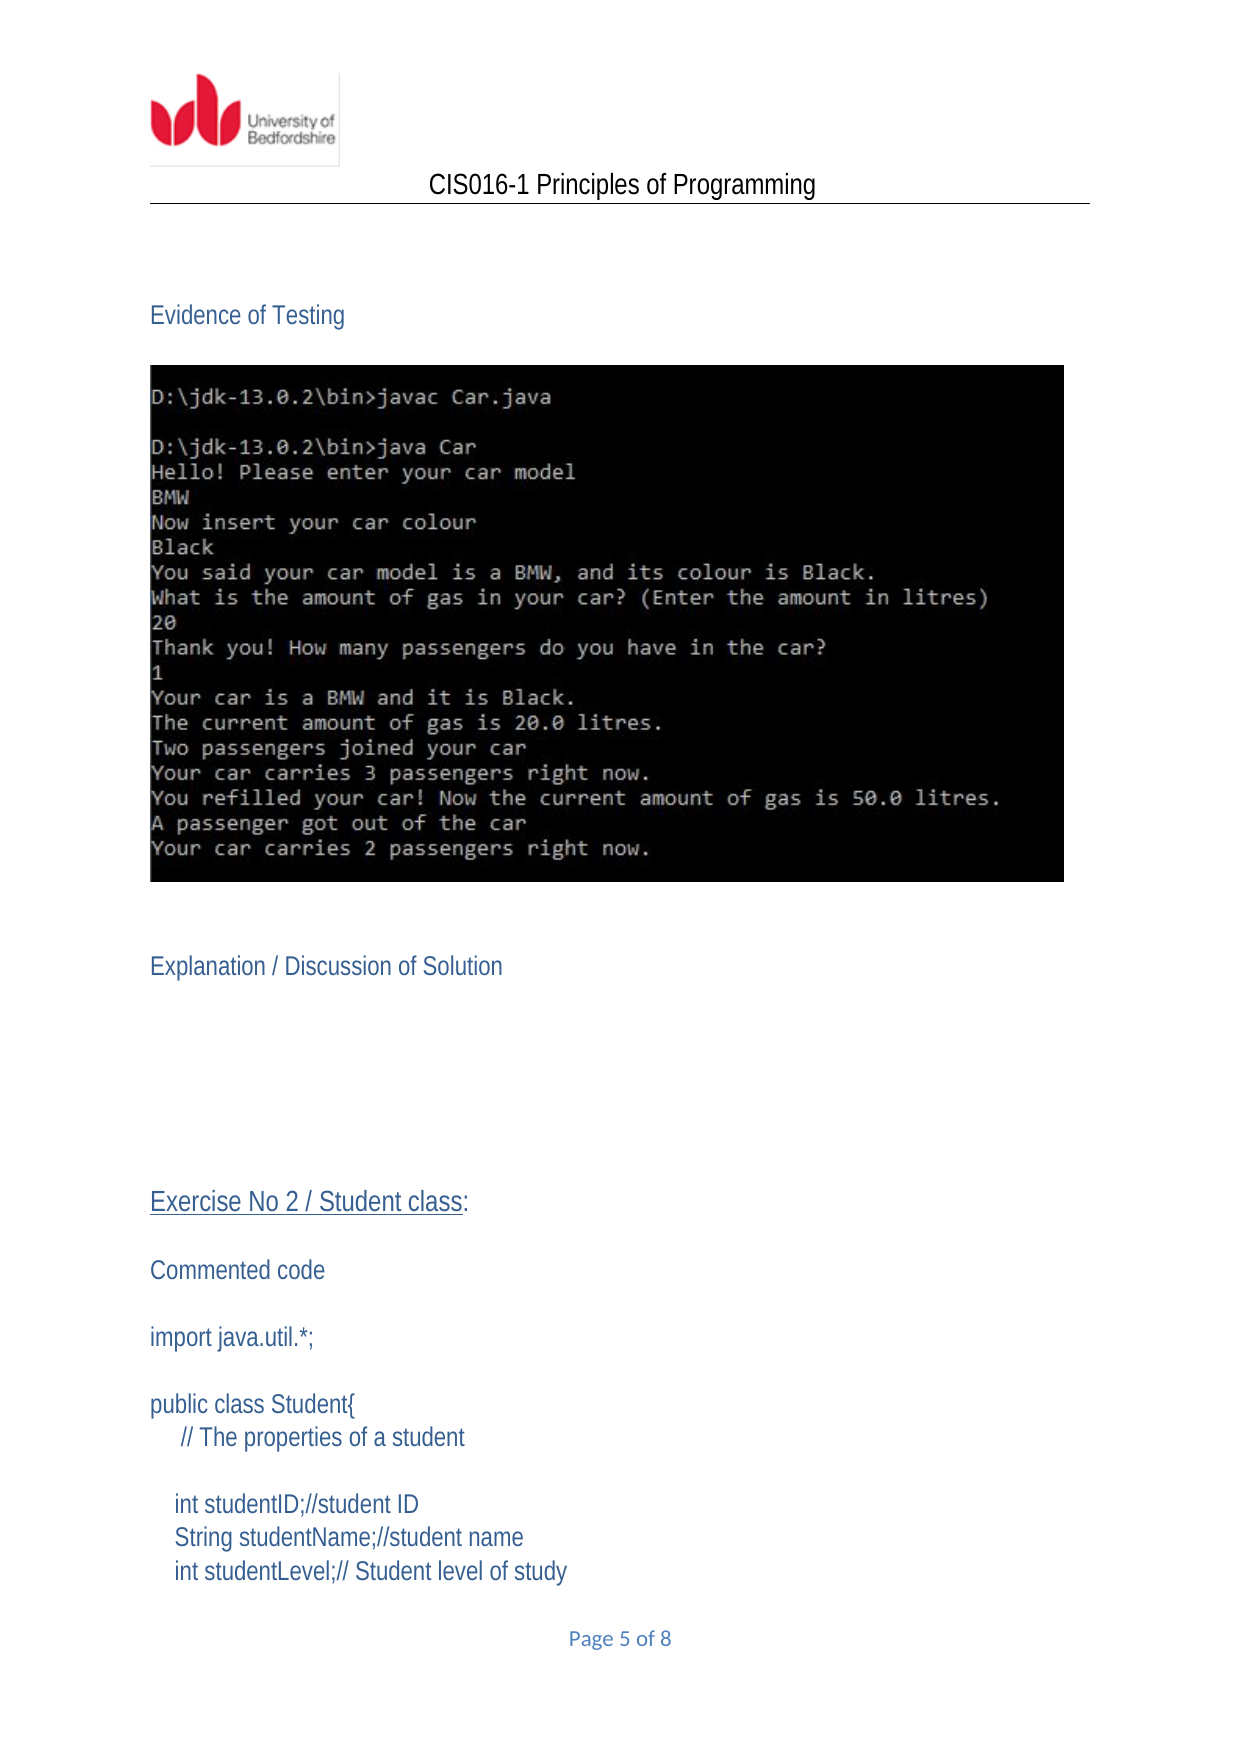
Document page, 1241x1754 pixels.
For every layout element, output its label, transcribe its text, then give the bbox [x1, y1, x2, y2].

text Evidence of Testing [150, 299, 1090, 330]
picture [150, 365, 1064, 882]
text int studentID;//student ID [150, 1488, 1090, 1519]
picture [150, 73, 341, 168]
text // The properties of a student [150, 1421, 1090, 1452]
text public class Student{ [150, 1388, 1090, 1419]
text String studentName;//student name [150, 1522, 1090, 1553]
text int studentLevel;// Student level of study [150, 1555, 1090, 1586]
text Exercise No 2 / Student class: [150, 1184, 1090, 1218]
text import java.util.*; [150, 1321, 1090, 1352]
text Explanation / Discussion of Solution [150, 951, 1090, 982]
text Commented code [150, 1254, 1090, 1285]
